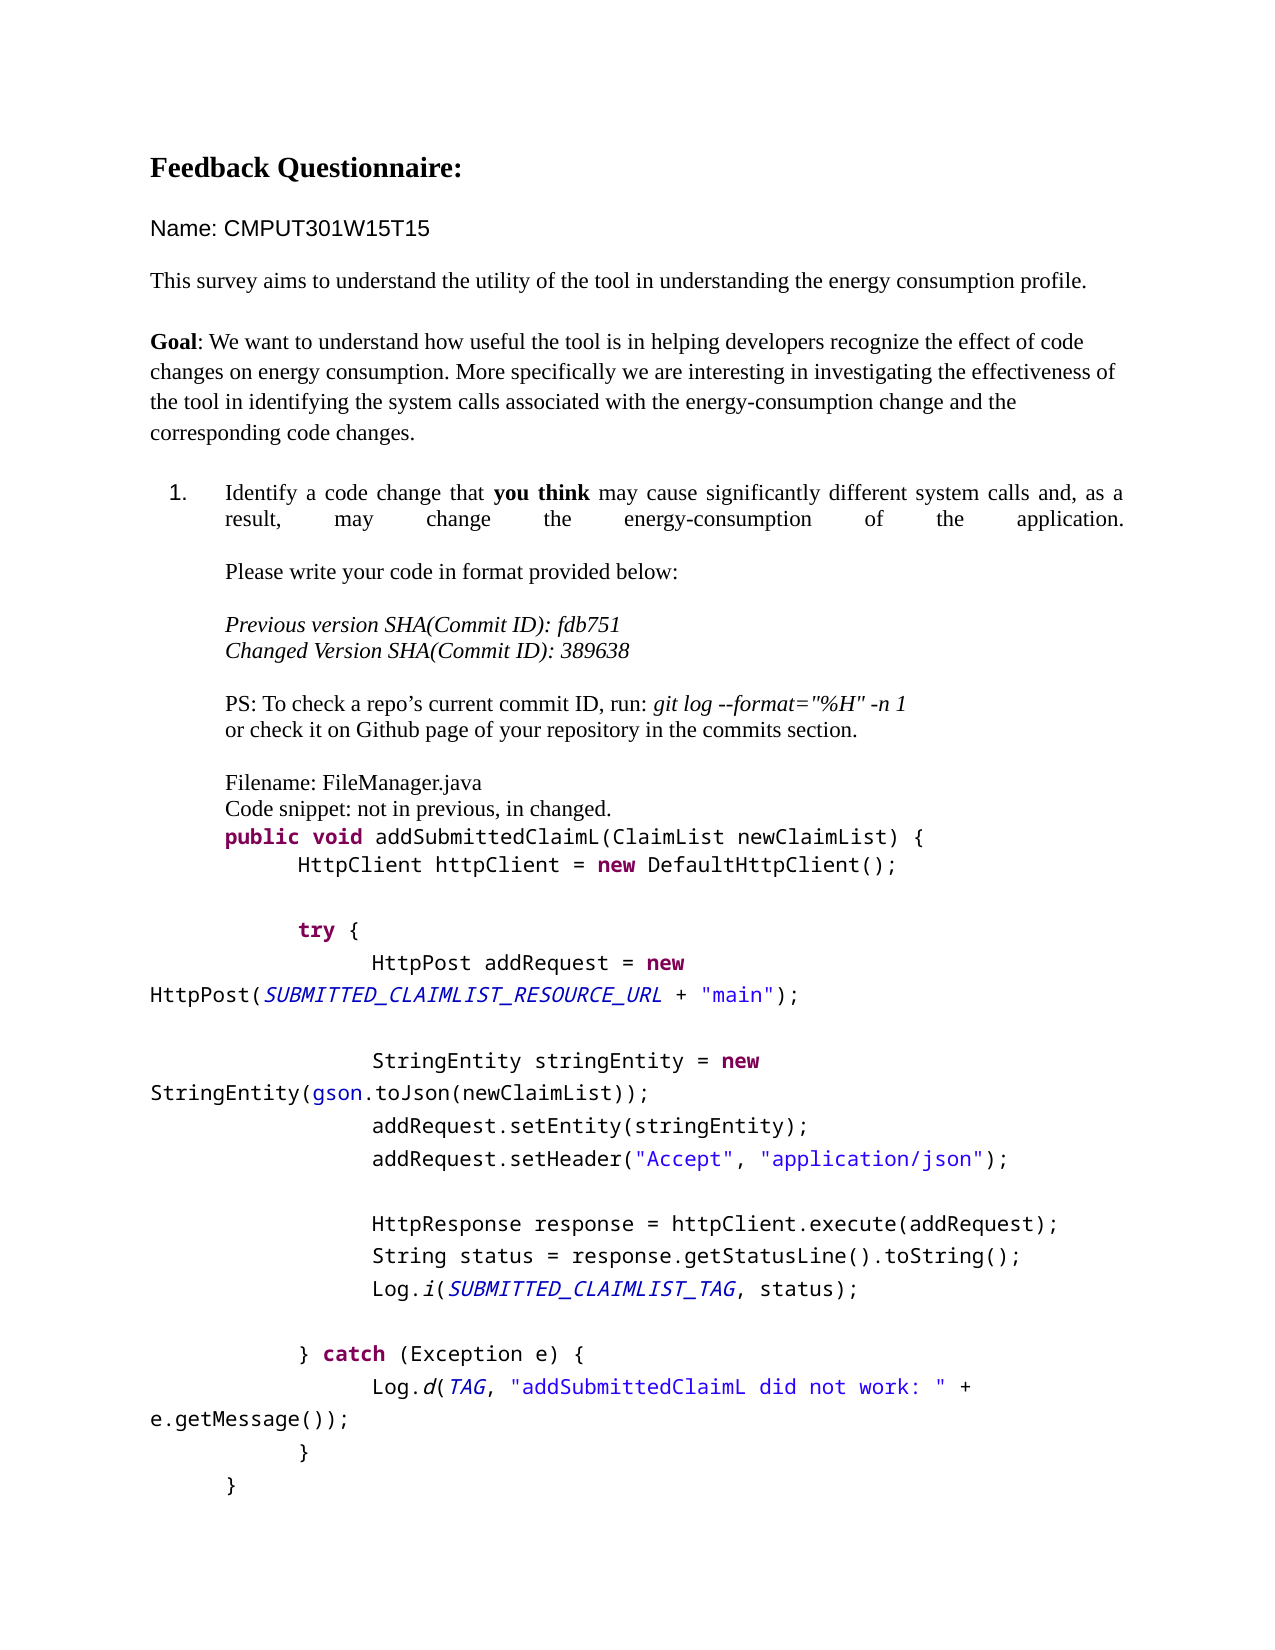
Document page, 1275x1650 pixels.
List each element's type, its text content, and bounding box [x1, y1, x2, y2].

text PS: To check a repo’s current commit ID, run: git log --format="%H" -n 1 [150, 690, 1125, 716]
text This survey aims to understand the utility of the tool in understanding the energy consumption profile. [150, 268, 1125, 294]
text public void addSubmittedClaimL(ClaimList newClaimList) { [150, 822, 1125, 850]
text Changed Version SHA(Commit ID): 389638 [150, 637, 1125, 664]
text addRequest.setEntity(stringEntity); [150, 1111, 1125, 1139]
text } [150, 1470, 1125, 1498]
text HttpPost addRequest = new HttpPost(SUBMITTED_CLAIMLIST_RESOURCE_URL + "main"); [150, 948, 1125, 1009]
text Name: CMPUT301W15T15 [150, 215, 1125, 241]
text HttpResponse response = httpClient.execute(addRequest); [150, 1209, 1125, 1237]
text } catch (Exception e) { [150, 1339, 1125, 1368]
text String status = response.getStatusLine().toString(); [150, 1241, 1125, 1270]
text Filename: FileManager.java [150, 769, 1125, 795]
text Log.d(TAG, "addSubmittedClaimL did not work: " + e.getMessage()); [150, 1372, 1125, 1433]
text HttpClient httpClient = new DefaultHttpClient(); [150, 850, 1125, 879]
text Previous version SHA(Commit ID): fdb751 [150, 611, 1125, 637]
text Feedback Questionnaire: [150, 150, 1125, 183]
text Code snippet: not in previous, in changed. [150, 795, 1125, 822]
text Log.i(SUBMITTED_CLAIMLIST_TAG, status); [150, 1274, 1125, 1302]
text addRequest.setHeader("Accept", "application/json"); [150, 1144, 1125, 1172]
text Goal: We want to understand how useful the tool is in helping developers recognize the effect of code changes on energy consumption. More specifically we are interesting in investigating the effectiveness of the tool in identifying the system calls associated with the energy-consumption change and the corresponding code changes. [150, 328, 1125, 445]
text try { [150, 915, 1125, 944]
text StringEntity stringEntity = new StringEntity(gson.toJson(newClaimList)); [150, 1046, 1125, 1107]
text or check it on Github page of your repository in the commits section. [150, 716, 1125, 743]
list Identify a code change that you think may cause significantly different system calls and, as a result, may change the energy-consumption of the application. Please write your code in format provided below: [188, 479, 1125, 584]
text } [150, 1437, 1125, 1466]
